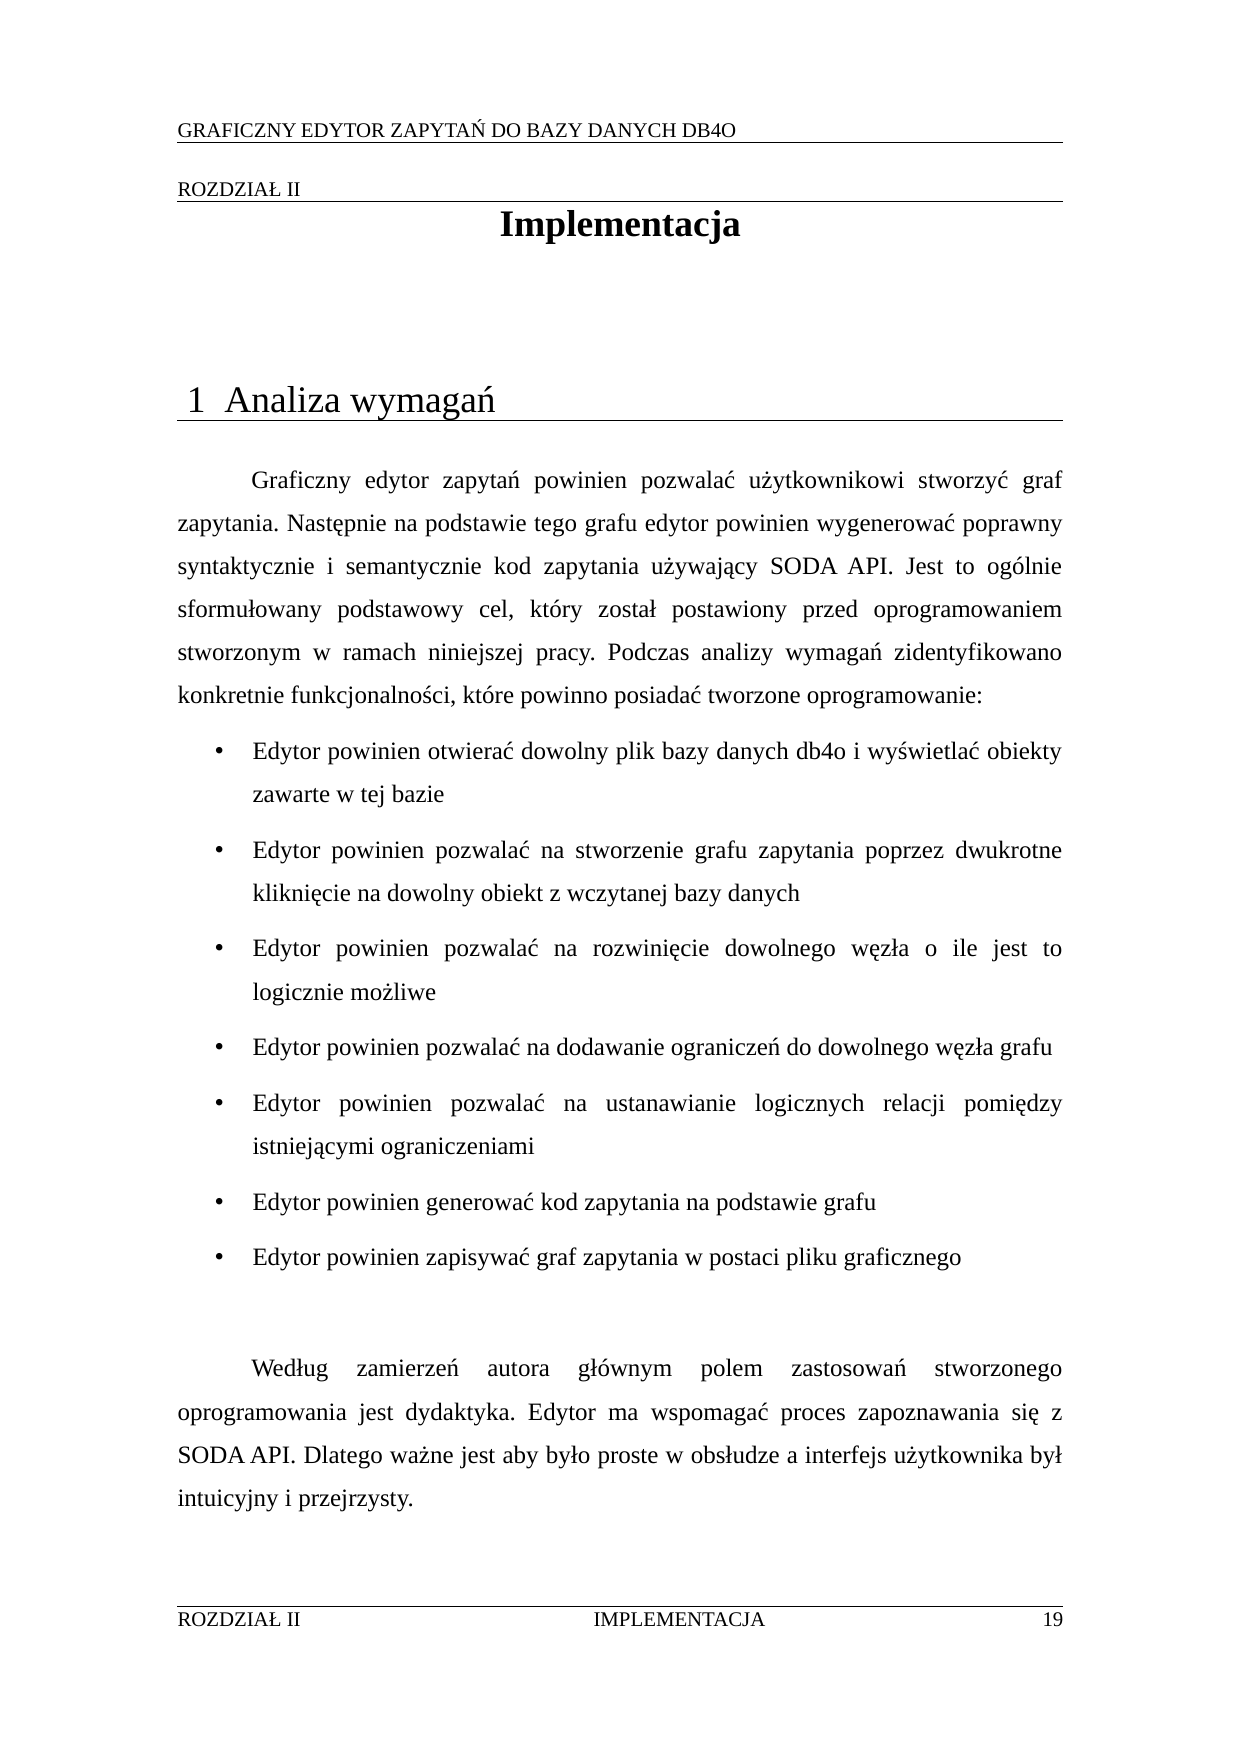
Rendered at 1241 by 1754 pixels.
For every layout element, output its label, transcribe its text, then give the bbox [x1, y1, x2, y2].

list Edytor powinien pozwalać na dodawanie ograniczeń do dowolnego węzła grafu [215, 1032, 1063, 1061]
text Według zamierzeń autora głównym polem zastosowań stworzonego oprogramowania jest dydaktyka. Edytor ma wspomagać proces zapoznawania się z SODA API. Dlatego ważne jest aby było proste w obsłudze a interfejs użytkownika był intuicyjny i przejrzysty. [177, 1353, 1063, 1512]
subtitle ROZDZIAŁ II [177, 177, 1063, 201]
list Edytor powinien zapisywać graf zapytania w postaci pliku graficznego [215, 1242, 1063, 1271]
list Edytor powinien pozwalać na ustanawianie logicznych relacji pomiędzy istniejącymi ograniczeniami [215, 1088, 1063, 1160]
list Edytor powinien pozwalać na stworzenie grafu zapytania poprzez dwukrotne kliknięcie na dowolny obiekt z wczytanej bazy danych [215, 835, 1063, 907]
list Edytor powinien otwierać dowolny plik bazy danych db4o i wyświetlać obiekty zawarte w tej bazie [215, 736, 1063, 808]
text Graficzny edytor zapytań powinien pozwalać użytkownikowi stworzyć graf zapytania. Następnie na podstawie tego grafu edytor powinien wygenerować poprawny syntaktycznie i semantycznie kod zapytania używający SODA API. Jest to ogólnie sformułowany podstawowy cel, który został postawiony przed oprogramowaniem stworzonym w ramach niniejszej pracy. Podczas analizy wymagań zidentyfikowano konkretnie funkcjonalności, które powinno posiadać tworzone oprogramowanie: [177, 465, 1063, 709]
text Implementacja [177, 202, 1063, 244]
subtitle Analiza wymagań [177, 377, 1063, 420]
list Edytor powinien pozwalać na rozwinięcie dowolnego węzła o ile jest to logicznie możliwe [215, 933, 1063, 1005]
list Edytor powinien generować kod zapytania na podstawie grafu [215, 1187, 1063, 1215]
